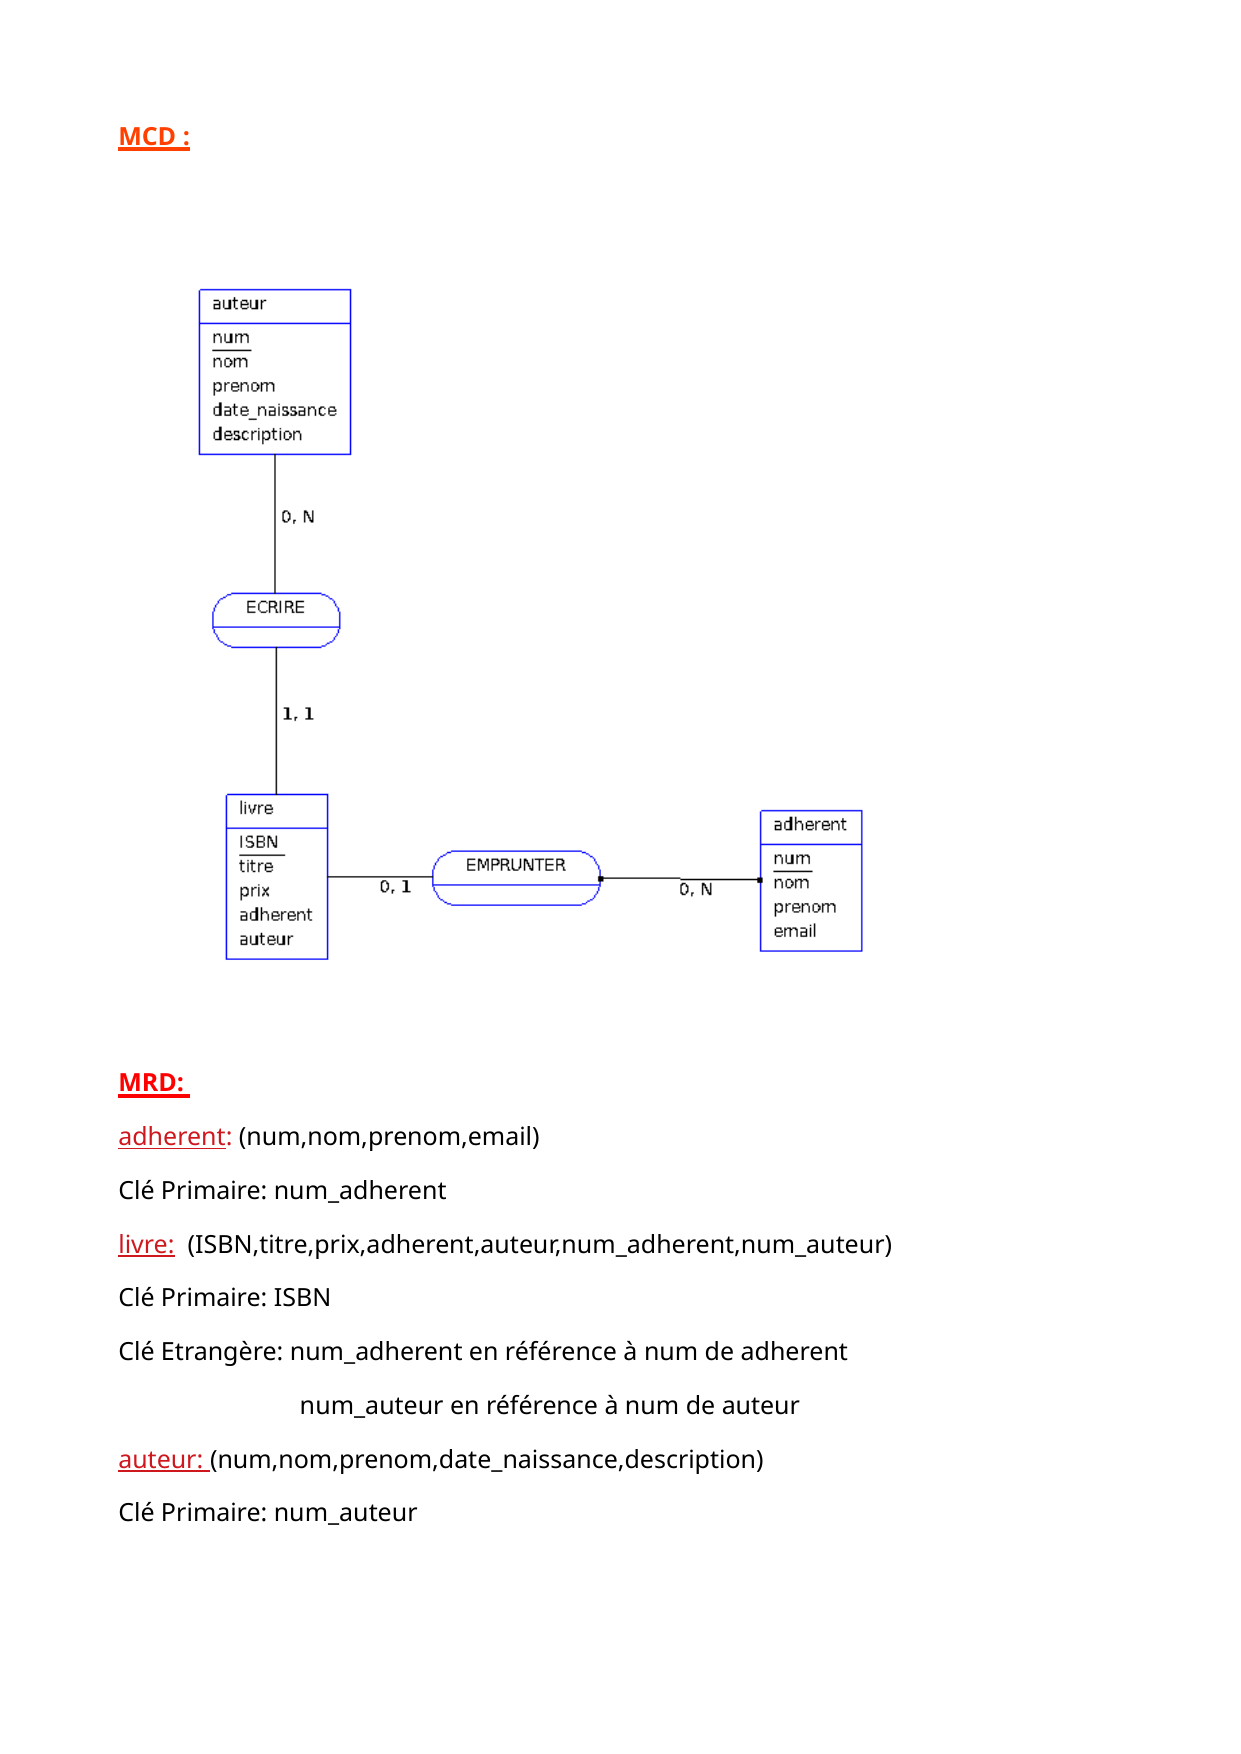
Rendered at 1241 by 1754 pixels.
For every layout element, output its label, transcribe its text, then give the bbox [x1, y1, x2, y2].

text Clé Primaire: num_adherent [118, 1172, 1122, 1207]
picture [118, 219, 1123, 1014]
text MRD: [118, 1065, 1122, 1099]
text auteur: (num,nom,prenom,date_naissance,description) [118, 1441, 1122, 1475]
text Clé Primaire: num_auteur [118, 1495, 1122, 1529]
text MCD : [118, 118, 1122, 152]
text livre: (ISBN,titre,prix,adherent,auteur,num_adherent,num_auteur) [118, 1226, 1122, 1260]
text num_auteur en référence à num de auteur [118, 1387, 1122, 1422]
text Clé Primaire: ISBN [118, 1280, 1122, 1314]
text Clé Etrangère: num_adherent en référence à num de adherent [118, 1334, 1122, 1368]
text adherent: (num,nom,prenom,email) [118, 1119, 1122, 1153]
